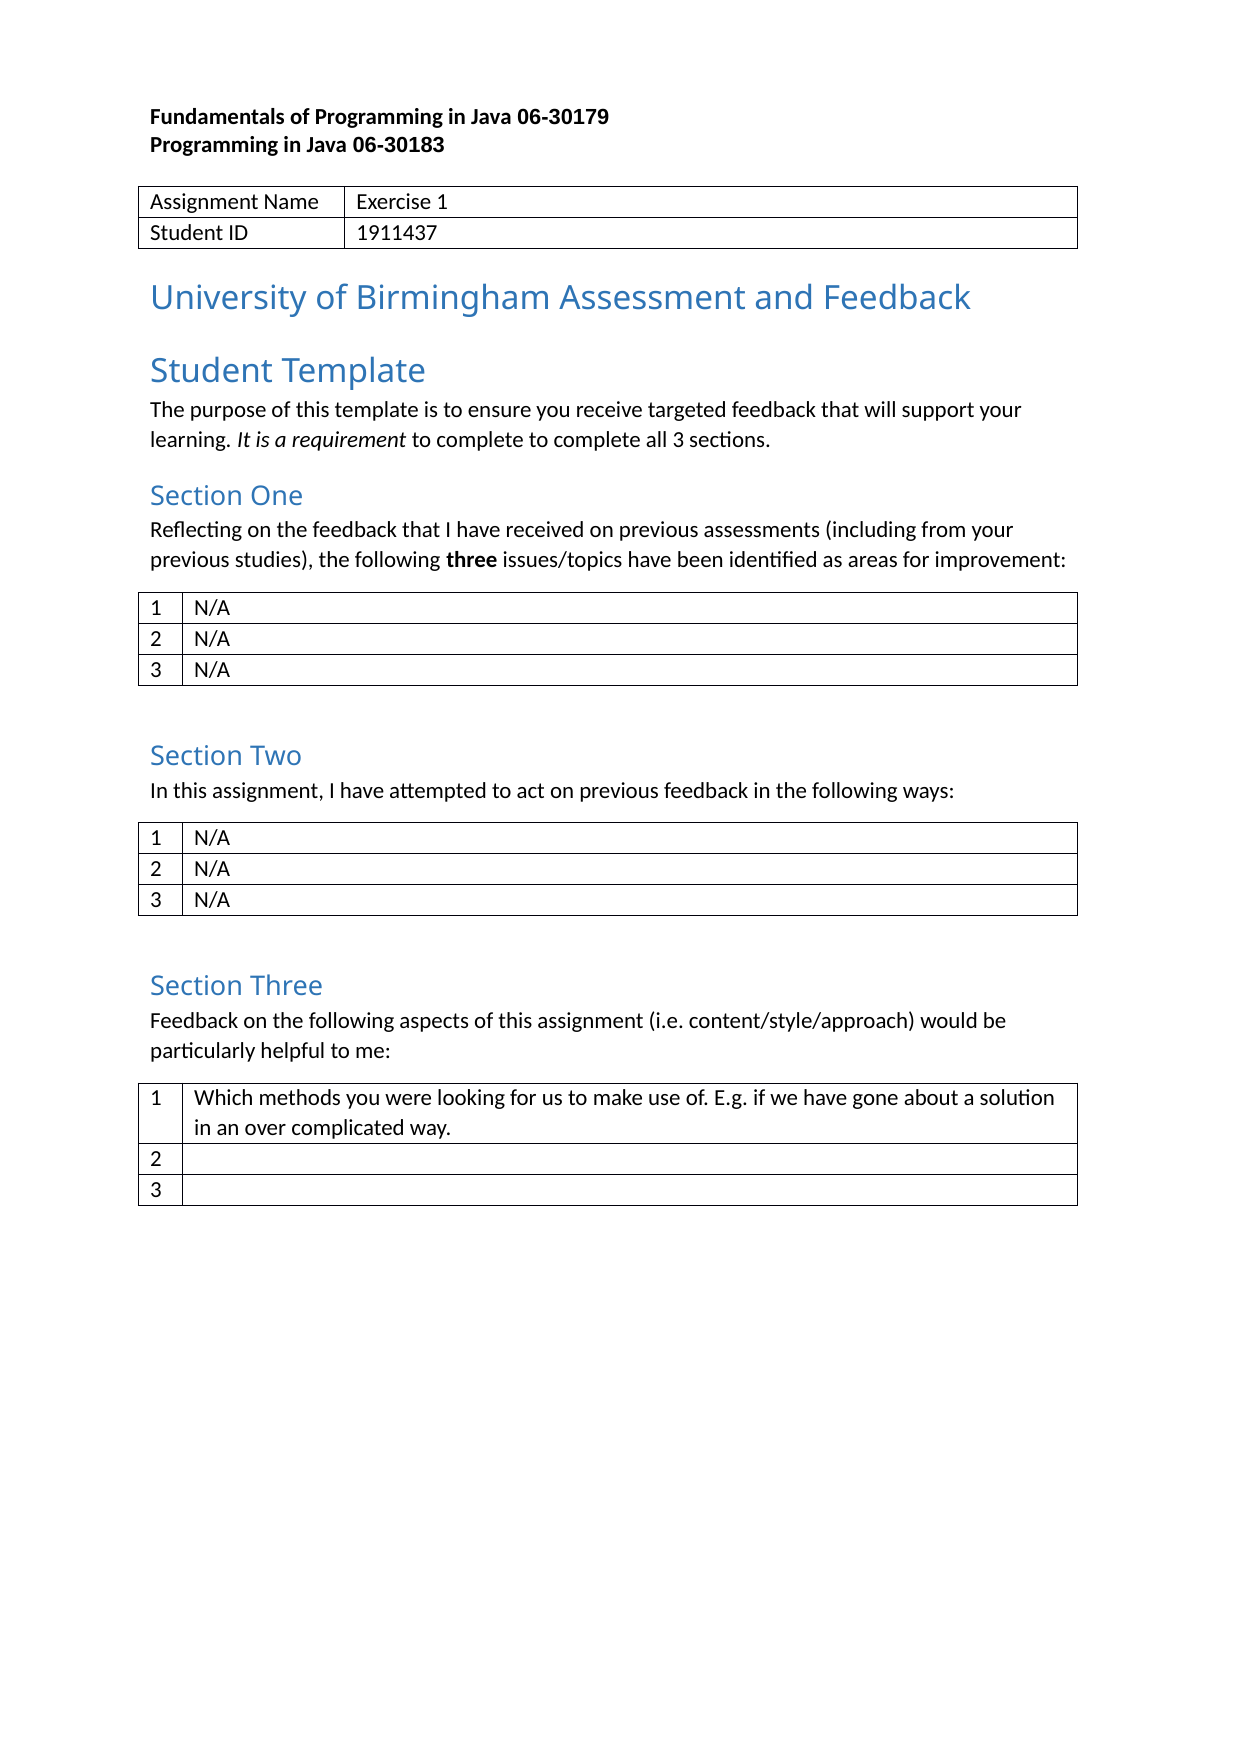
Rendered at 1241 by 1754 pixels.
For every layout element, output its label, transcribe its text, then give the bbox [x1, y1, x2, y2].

text Feedback on the following aspects of this assignment (i.e. content/style/approach) would be particularly helpful to me: [150, 1006, 1090, 1064]
text In this assignment, I have attempted to act on previous feedback in the following ways: [150, 776, 1090, 804]
table_cell [183, 1175, 1077, 1205]
table_cell N/A [183, 655, 1077, 684]
table_header 1 [139, 823, 182, 853]
table_cell 3 [139, 655, 182, 684]
table_cell N/A [183, 624, 1077, 654]
table_header N/A [183, 823, 1077, 853]
subtitle University of Birmingham Assessment and Feedback [150, 273, 1090, 319]
table_cell 1911437 [345, 218, 1077, 247]
table_cell N/A [183, 854, 1077, 884]
subtitle Student Template [150, 347, 1090, 392]
table_header 1 [139, 593, 182, 623]
subtitle Section Three [150, 967, 1090, 1003]
table_cell N/A [183, 885, 1077, 915]
table_cell 3 [139, 885, 182, 915]
table_header N/A [183, 593, 1077, 623]
table_cell Student ID [139, 218, 344, 247]
table_cell 2 [139, 854, 182, 884]
text The purpose of this template is to ensure you receive targeted feedback that will support your learning. It is a requirement to complete to complete all 3 sections. [150, 396, 1090, 453]
table_header Assignment Name [139, 187, 344, 217]
table_header 1 [139, 1084, 182, 1143]
subtitle Section Two [150, 736, 1090, 773]
table_cell 2 [139, 624, 182, 654]
table_cell 2 [139, 1144, 182, 1174]
subtitle Section One [150, 476, 1090, 513]
table_header Which methods you were looking for us to make use of. E.g. if we have gone about a solution in an over complicated way. [183, 1084, 1077, 1143]
table_cell 3 [139, 1175, 182, 1205]
text Reflecting on the feedback that I have received on previous assessments (including from your previous studies), the following three issues/topics have been identified as areas for improvement: [150, 516, 1090, 573]
table_cell [183, 1144, 1077, 1174]
table_header Exercise 1 [345, 187, 1077, 217]
